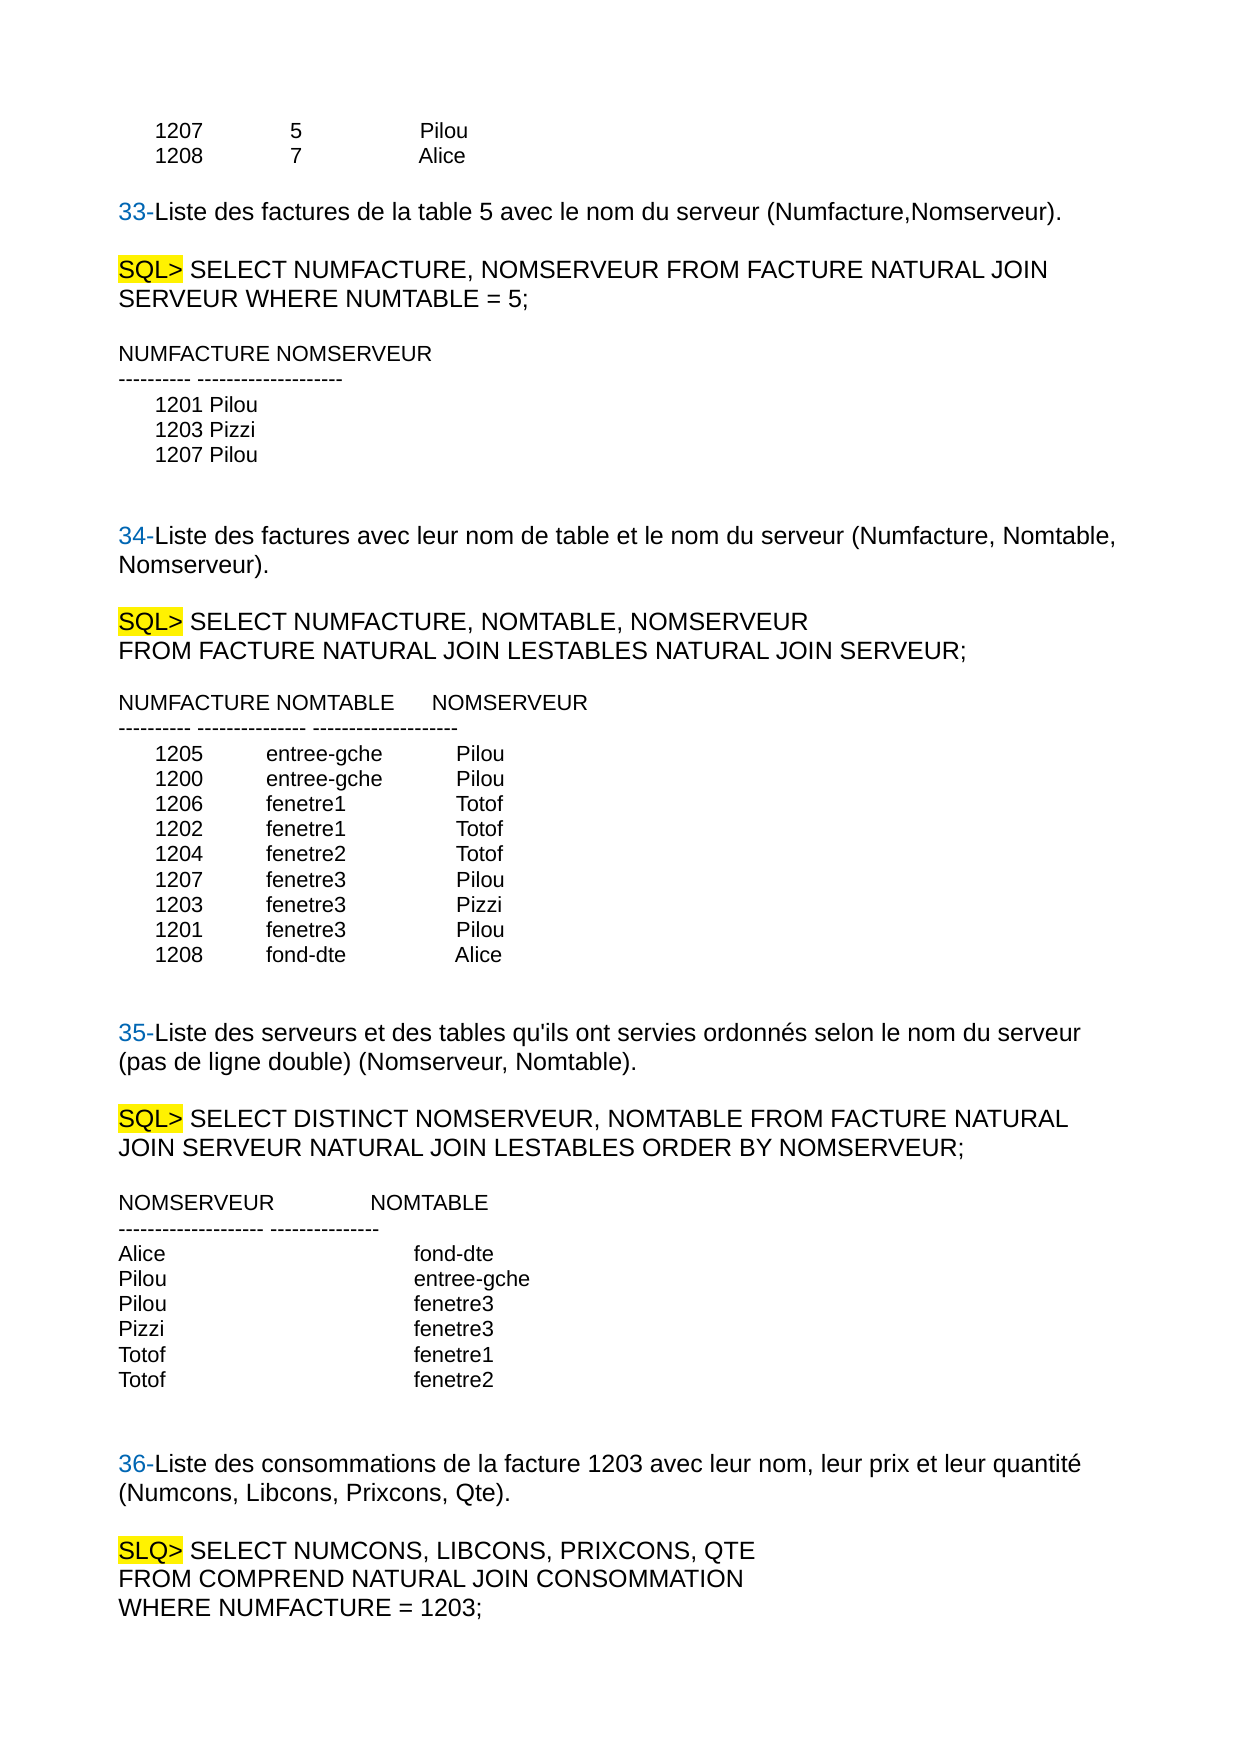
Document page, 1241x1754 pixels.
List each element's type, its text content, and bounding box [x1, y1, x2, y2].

text 1204 fenetre2 Totof [118, 841, 1122, 866]
text Pilou entree-gche [118, 1266, 1122, 1291]
text Totof fenetre2 [118, 1367, 1122, 1392]
text 1208 fond-dte Alice [118, 942, 1122, 967]
text Alice fond-dte [118, 1241, 1122, 1266]
text Totof fenetre1 [118, 1341, 1122, 1367]
text 1201 Pilou [118, 391, 1122, 417]
text ---------- --------------- -------------------- [118, 715, 1122, 740]
text SQL> SELECT NUMFACTURE, NOMTABLE, NOMSERVEUR [118, 607, 1122, 636]
text 1206 fenetre1 Totof [118, 791, 1122, 816]
text 33-Liste des factures de la table 5 avec le nom du serveur (Numfacture,Nomserveur). [118, 197, 1122, 226]
text NUMFACTURE NOMTABLE NOMSERVEUR [118, 690, 1122, 715]
text 34-Liste des factures avec leur nom de table et le nom du serveur (Numfacture, Nomtable, Nomserveur). [118, 521, 1122, 578]
text Pilou fenetre3 [118, 1291, 1122, 1316]
text 1203 Pizzi [118, 417, 1122, 442]
text 1207 5 Pilou [118, 118, 1122, 143]
text 36-Liste des consommations de la facture 1203 avec leur nom, leur prix et leur quantité (Numcons, Libcons, Prixcons, Qte). [118, 1449, 1122, 1507]
text 1203 fenetre3 Pizzi [118, 892, 1122, 917]
text 1201 fenetre3 Pilou [118, 917, 1122, 942]
text NOMSERVEUR NOMTABLE [118, 1190, 1122, 1215]
text SLQ> SELECT NUMCONS, LIBCONS, PRIXCONS, QTE [118, 1536, 1122, 1564]
text 1207 Pilou [118, 442, 1122, 467]
text ---------- -------------------- [118, 366, 1122, 391]
text 1205 entree-gche Pilou [118, 740, 1122, 766]
text 35-Liste des serveurs et des tables qu'ils ont servies ordonnés selon le nom du serveur (pas de ligne double) (Nomserveur, Nomtable). [118, 1018, 1122, 1075]
text WHERE NUMFACTURE = 1203; [118, 1593, 1122, 1622]
text -------------------- --------------- [118, 1215, 1122, 1241]
text 1200 entree-gche Pilou [118, 766, 1122, 791]
text 1207 fenetre3 Pilou [118, 866, 1122, 892]
text NUMFACTURE NOMSERVEUR [118, 341, 1122, 366]
text SQL> SELECT DISTINCT NOMSERVEUR, NOMTABLE FROM FACTURE NATURAL JOIN SERVEUR NATURAL JOIN LESTABLES ORDER BY NOMSERVEUR; [118, 1104, 1122, 1161]
text FROM FACTURE NATURAL JOIN LESTABLES NATURAL JOIN SERVEUR; [118, 636, 1122, 665]
text SQL> SELECT NUMFACTURE, NOMSERVEUR FROM FACTURE NATURAL JOIN SERVEUR WHERE NUMTABLE = 5; [118, 255, 1122, 312]
text 1202 fenetre1 Totof [118, 816, 1122, 841]
text Pizzi fenetre3 [118, 1316, 1122, 1341]
text 1208 7 Alice [118, 143, 1122, 168]
text FROM COMPREND NATURAL JOIN CONSOMMATION [118, 1564, 1122, 1593]
